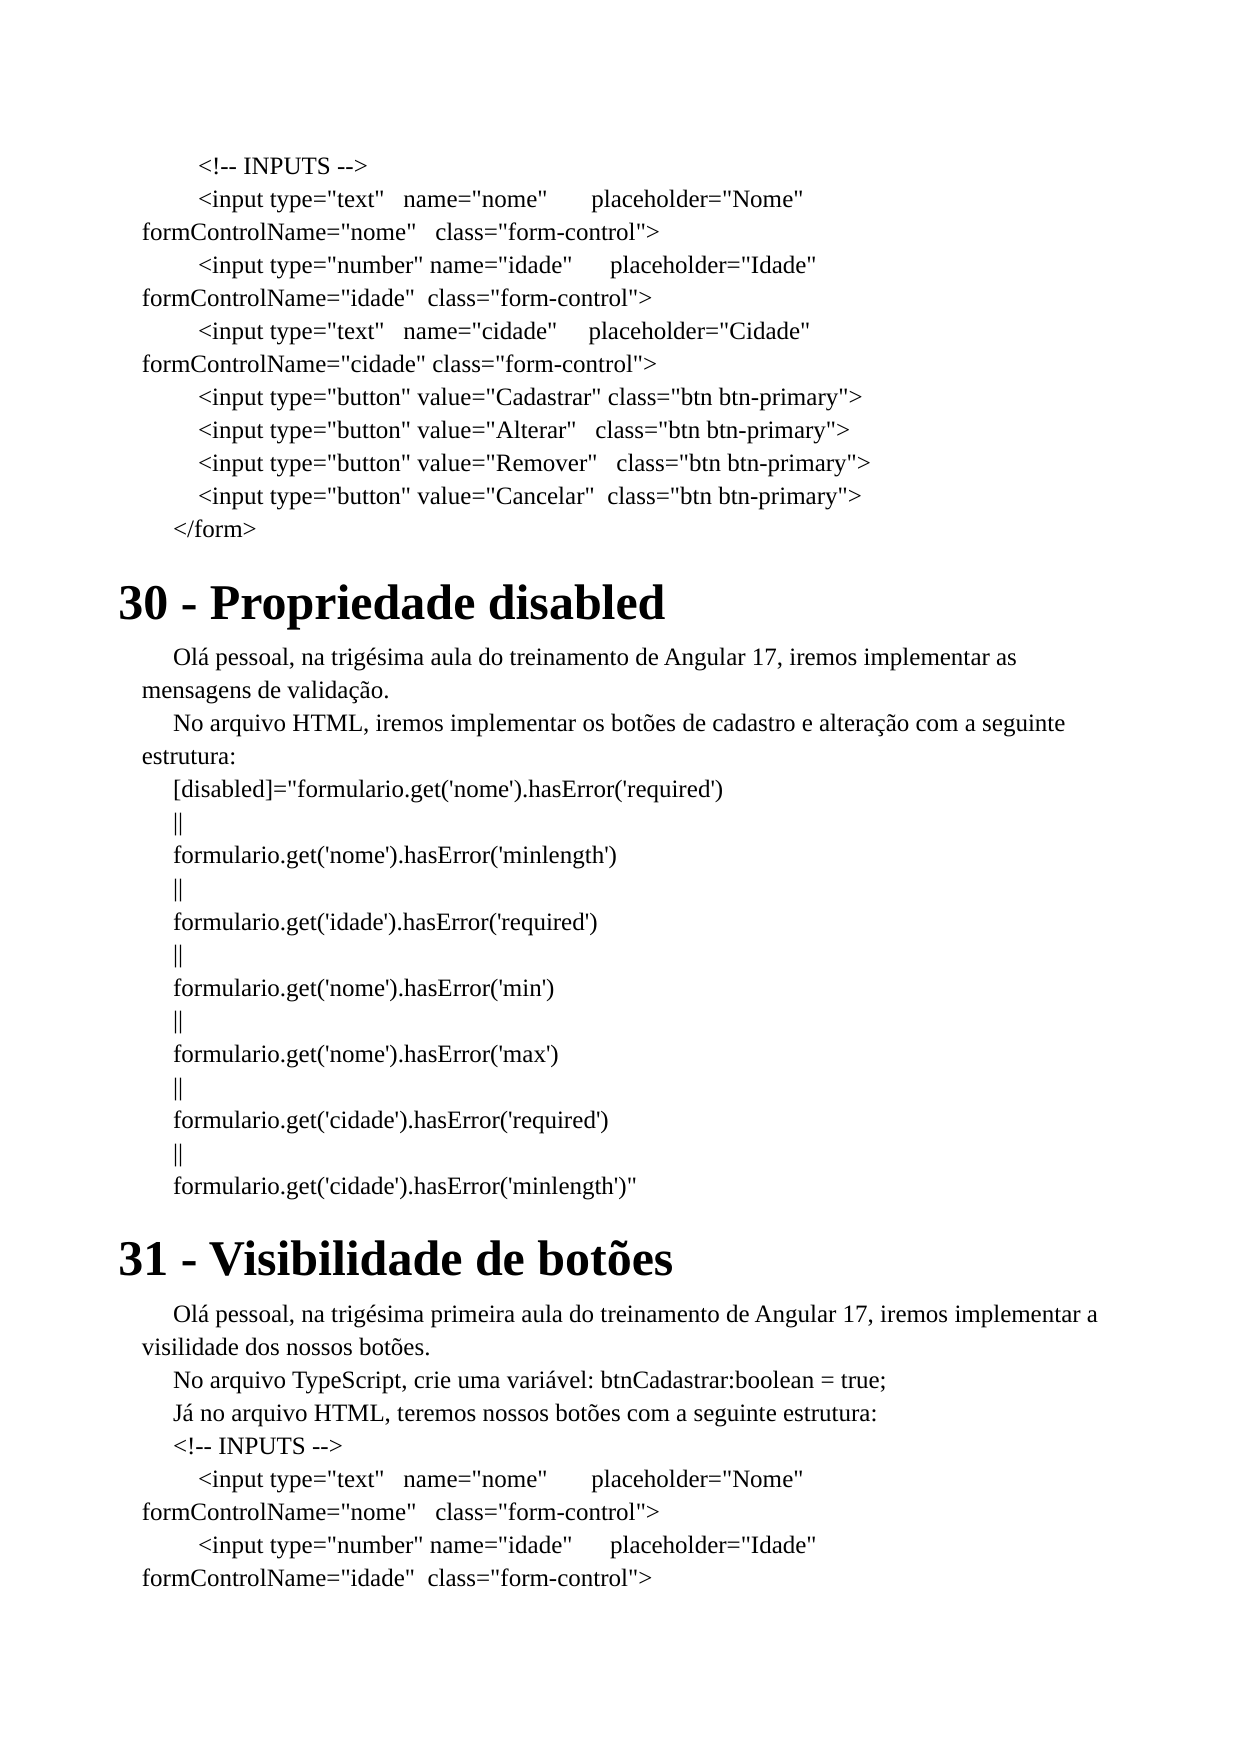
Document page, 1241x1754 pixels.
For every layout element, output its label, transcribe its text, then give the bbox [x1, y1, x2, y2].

subtitle 31 - Visibilidade de botões [118, 1229, 1122, 1286]
text || [142, 939, 1099, 968]
text [disabled]="formulario.get('nome').hasError('required') [142, 774, 1099, 803]
text <input type="text" name="nome" placeholder="Nome" formControlName="nome" class="form-control"> [142, 184, 1099, 246]
subtitle 30 - Propriedade disabled [118, 572, 1122, 630]
text </form> [142, 514, 1099, 543]
text || [142, 1072, 1099, 1100]
text <input type="text" name="cidade" placeholder="Cidade" formControlName="cidade" class="form-control"> [142, 316, 1099, 378]
text <input type="number" name="idade" placeholder="Idade" formControlName="idade" class="form-control"> [142, 1530, 1099, 1592]
text formulario.get('nome').hasError('max') [142, 1039, 1099, 1067]
text No arquivo HTML, iremos implementar os botões de cadastro e alteração com a seguinte estrutura: [142, 708, 1099, 770]
text formulario.get('cidade').hasError('required') [142, 1105, 1099, 1133]
text <input type="text" name="nome" placeholder="Nome" formControlName="nome" class="form-control"> [142, 1464, 1099, 1526]
text || [142, 807, 1099, 836]
text formulario.get('idade').hasError('required') [142, 907, 1099, 935]
text formulario.get('cidade').hasError('minlength')" [142, 1171, 1099, 1199]
text <input type="number" name="idade" placeholder="Idade" formControlName="idade" class="form-control"> [142, 250, 1099, 312]
text || [142, 873, 1099, 902]
text formulario.get('nome').hasError('minlength') [142, 841, 1099, 869]
text <!-- INPUTS --> [142, 151, 1099, 180]
text || [142, 1138, 1099, 1166]
text <input type="button" value="Remover" class="btn btn-primary"> [142, 448, 1099, 477]
text Olá pessoal, na trigésima aula do treinamento de Angular 17, iremos implementar as mensagens de validação. [142, 642, 1099, 704]
text formulario.get('nome').hasError('min') [142, 973, 1099, 1001]
text Já no arquivo HTML, teremos nossos botões com a seguinte estrutura: [142, 1398, 1099, 1427]
text || [142, 1006, 1099, 1034]
text Olá pessoal, na trigésima primeira aula do treinamento de Angular 17, iremos implementar a visilidade dos nossos botões. [142, 1299, 1099, 1361]
text No arquivo TypeScript, crie uma variável: btnCadastrar:boolean = true; [142, 1365, 1099, 1393]
text <input type="button" value="Alterar" class="btn btn-primary"> [142, 415, 1099, 444]
text <!-- INPUTS --> [142, 1431, 1099, 1459]
text <input type="button" value="Cadastrar" class="btn btn-primary"> [142, 382, 1099, 411]
text <input type="button" value="Cancelar" class="btn btn-primary"> [142, 481, 1099, 510]
